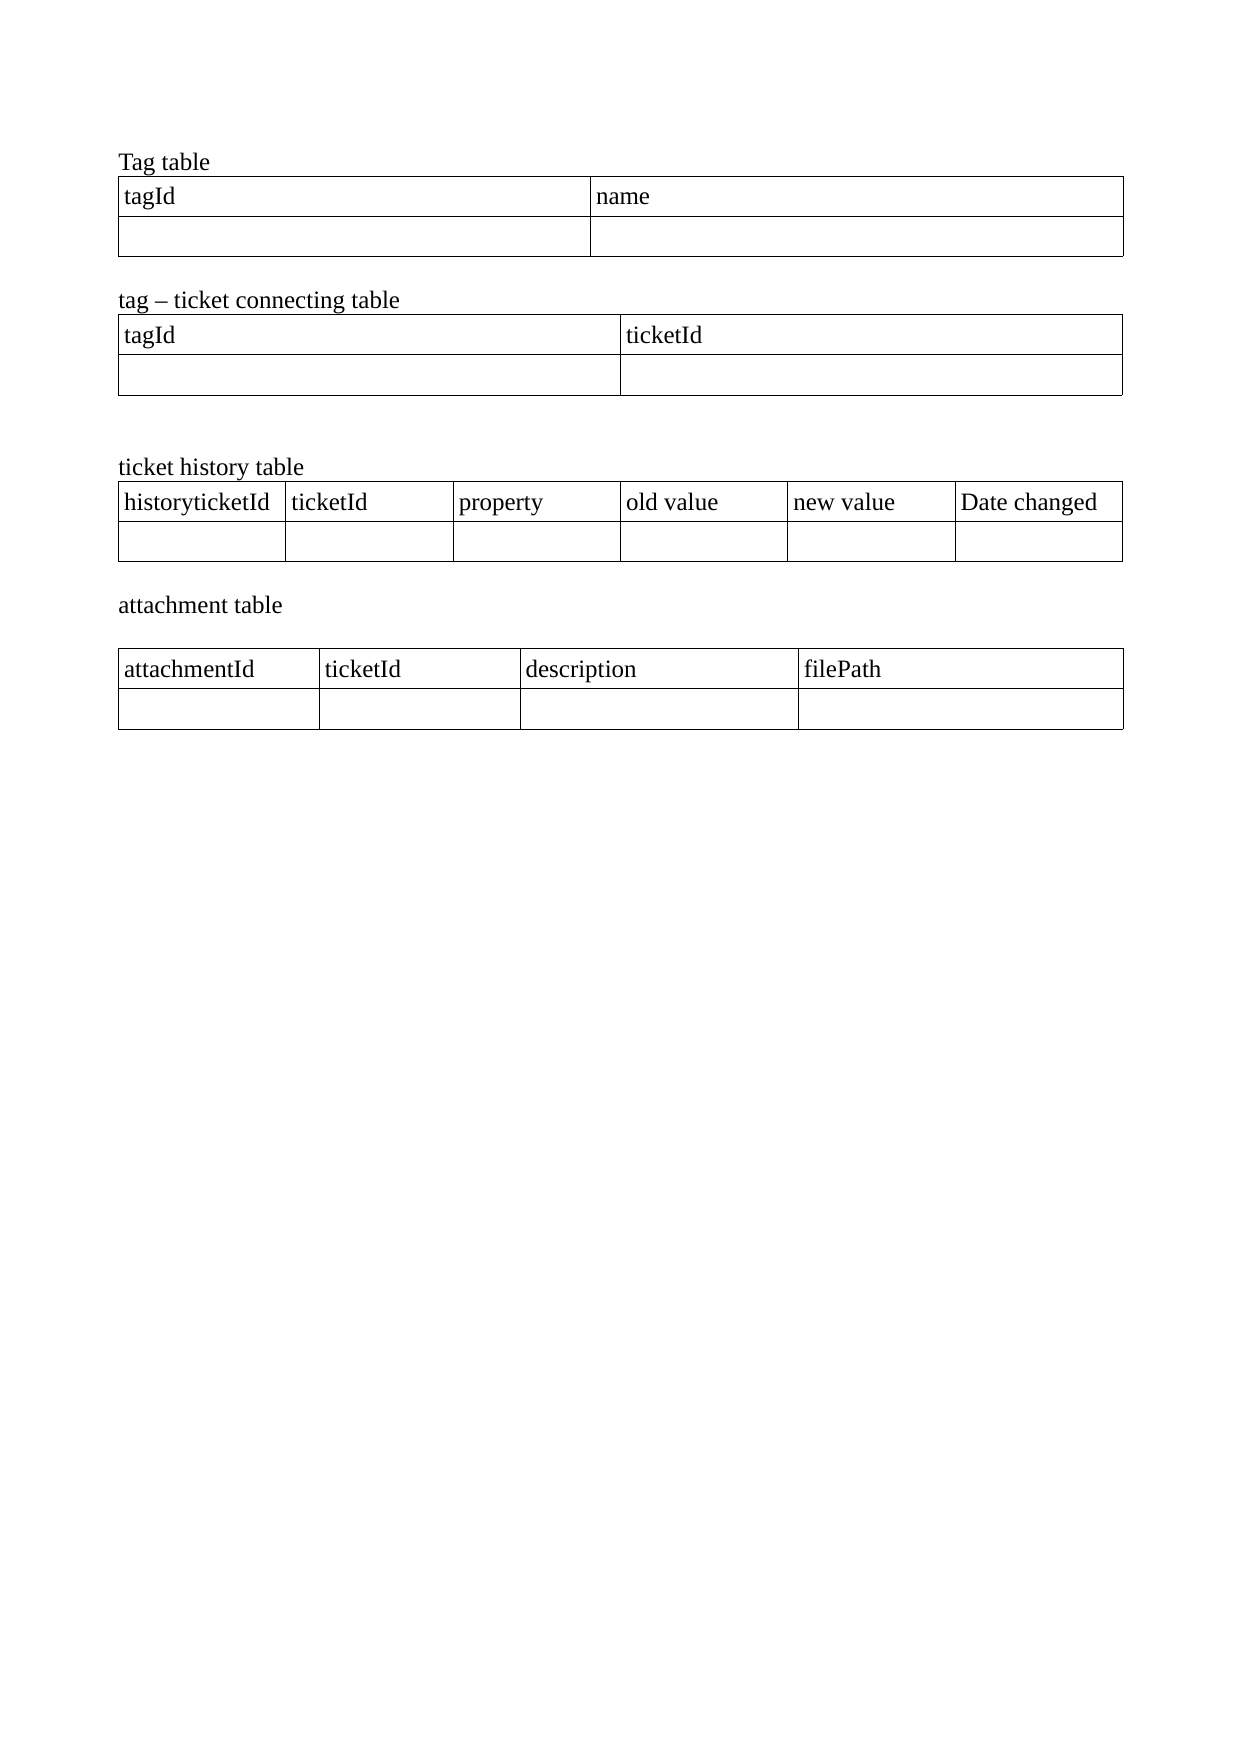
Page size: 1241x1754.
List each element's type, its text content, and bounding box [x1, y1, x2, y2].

table_cell [621, 355, 1122, 394]
table_header filePath [799, 649, 1123, 688]
table_header name [591, 177, 1123, 216]
table_cell [119, 689, 319, 728]
text ticket history table [118, 452, 1122, 481]
table_header ticketId [621, 315, 1122, 354]
table_cell [119, 355, 620, 394]
table_cell [119, 217, 590, 256]
table_header property [454, 482, 620, 521]
text attachment table [118, 590, 1122, 619]
table_header new value [788, 482, 955, 521]
text tag – ticket connecting table [118, 285, 1122, 314]
table_header historyticketId [119, 482, 285, 521]
table_cell [956, 522, 1122, 561]
table_cell [621, 522, 787, 561]
table_cell [286, 522, 453, 561]
table_header ticketId [286, 482, 453, 521]
table_cell [788, 522, 955, 561]
table_header ticketId [320, 649, 520, 688]
table_header tagId [119, 177, 590, 216]
table_header tagId [119, 315, 620, 354]
table_header attachmentId [119, 649, 319, 688]
table_cell [320, 689, 520, 728]
table_header description [521, 649, 798, 688]
table_cell [521, 689, 798, 728]
table_cell [591, 217, 1123, 256]
table_cell [119, 522, 285, 561]
table_cell [454, 522, 620, 561]
text Tag table [118, 147, 1122, 176]
table_header old value [621, 482, 787, 521]
table_cell [799, 689, 1123, 728]
table_header Date changed [956, 482, 1122, 521]
